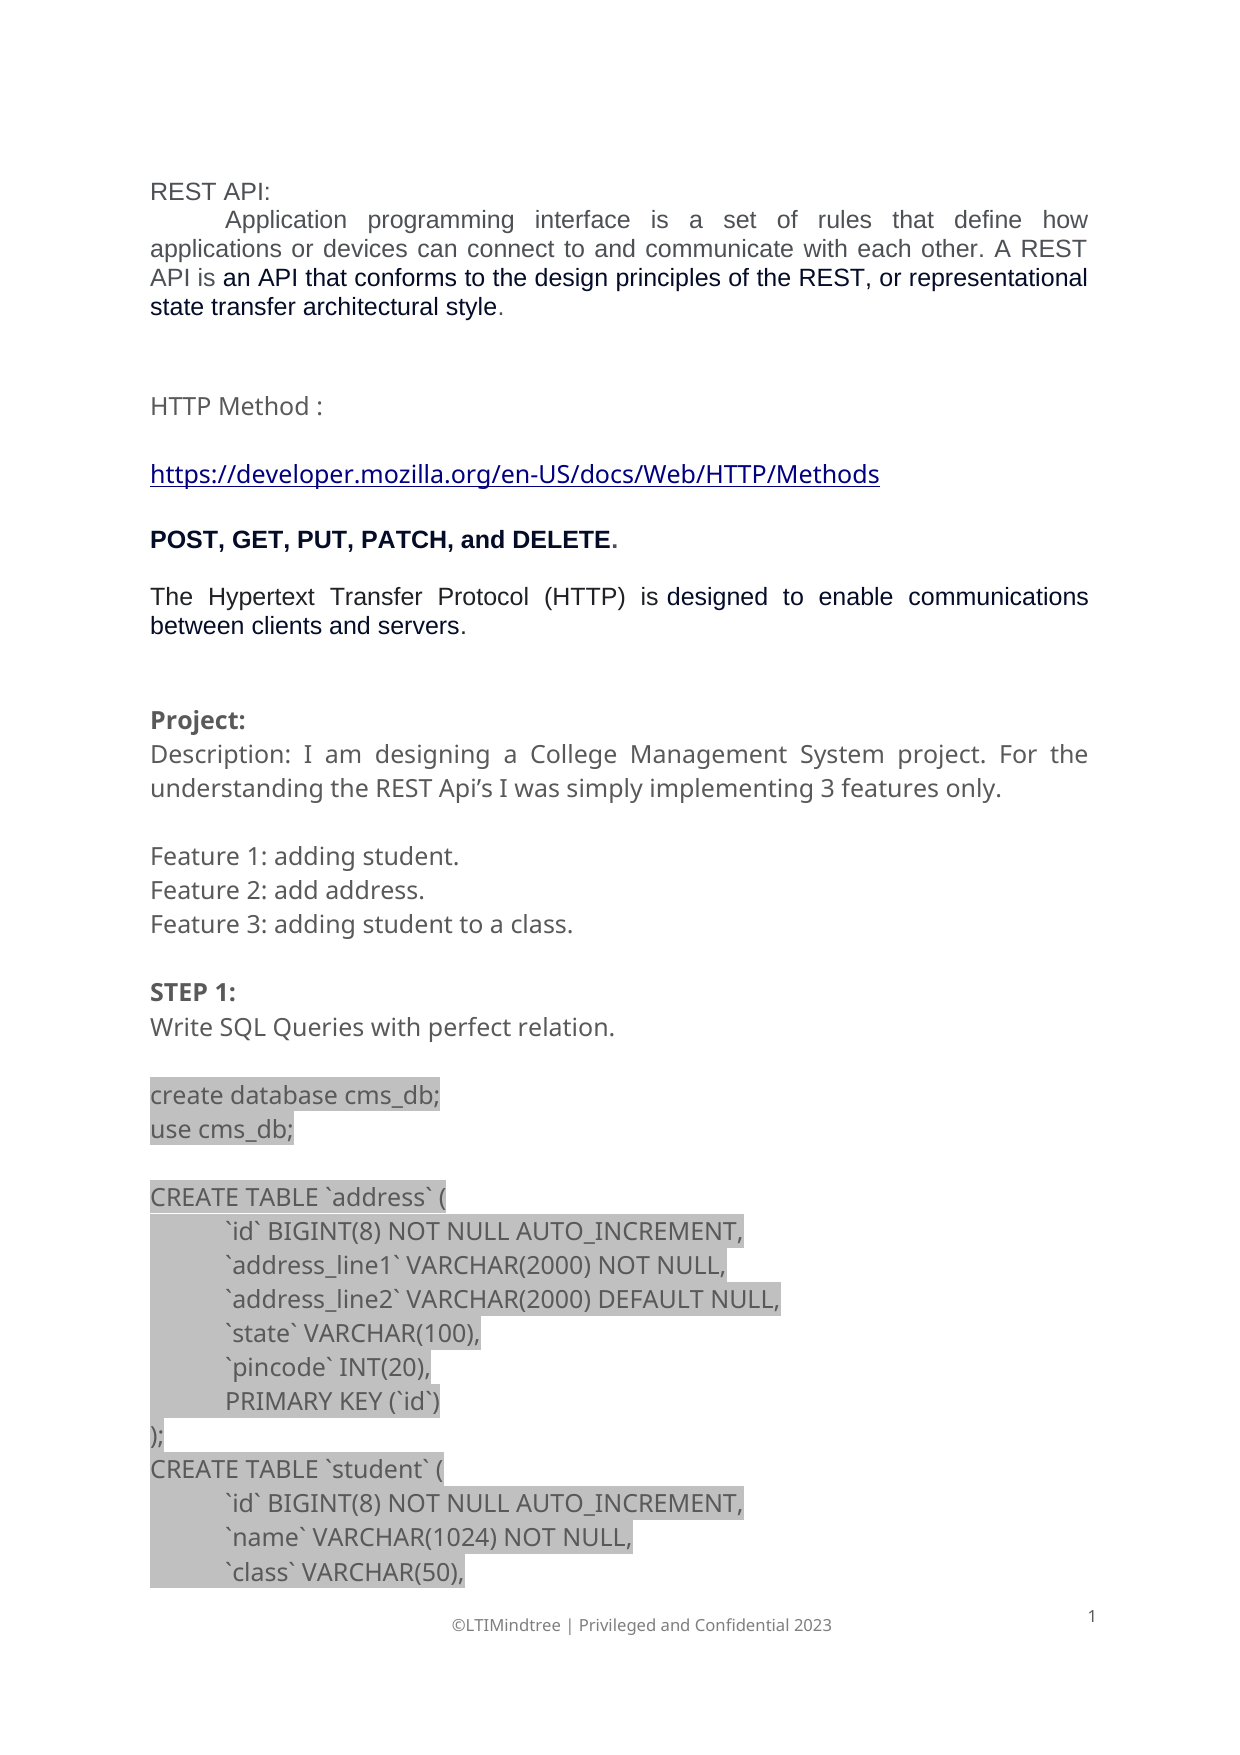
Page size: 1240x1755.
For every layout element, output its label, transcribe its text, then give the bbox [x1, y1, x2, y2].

text The Hypertext Transfer Protocol (HTTP) is designed to enable communications between clients and servers. [150, 582, 1089, 640]
text Description: I am designing a College Management System project. For the understanding the REST Api’s I was simply implementing 3 features only. [150, 737, 1089, 805]
text Feature 1: adding student. [150, 839, 1089, 873]
text REST API: [150, 177, 1089, 205]
text STEP 1: [150, 975, 1089, 1009]
text POST, GET, PUT, PATCH, and DELETE. [150, 525, 1089, 553]
text HTTP Method : [150, 388, 1089, 423]
text use cms_db; [150, 1111, 1089, 1145]
text `pincode` INT(20), [150, 1350, 1089, 1384]
text `id` BIGINT(8) NOT NULL AUTO_INCREMENT, [150, 1486, 1089, 1520]
text Write SQL Queries with perfect relation. [150, 1009, 1089, 1043]
text `address_line2` VARCHAR(2000) DEFAULT NULL, [150, 1282, 1089, 1316]
text `address_line1` VARCHAR(2000) NOT NULL, [150, 1248, 1089, 1282]
text `id` BIGINT(8) NOT NULL AUTO_INCREMENT, [150, 1213, 1089, 1248]
text Application programming interface is a set of rules that define how applications or devices can connect to and communicate with each other. A REST API is an API that conforms to the design principles of the REST, or representational state transfer architectural style. [150, 205, 1089, 320]
text Feature 3: adding student to a class. [150, 907, 1089, 941]
text ); [150, 1418, 1089, 1452]
text create database cms_db; [150, 1077, 1089, 1111]
text PRIMARY KEY (`id`) [150, 1384, 1089, 1418]
text Feature 2: add address. [150, 873, 1089, 907]
text https://developer.mozilla.org/en-US/docs/Web/HTTP/Methods [150, 457, 1089, 491]
text `name` VARCHAR(1024) NOT NULL, [150, 1520, 1089, 1554]
text `state` VARCHAR(100), [150, 1316, 1089, 1350]
text CREATE TABLE `student` ( [150, 1452, 1089, 1486]
text CREATE TABLE `address` ( [150, 1179, 1089, 1213]
text Project: [150, 703, 1089, 737]
text `class` VARCHAR(50), [150, 1554, 1089, 1588]
